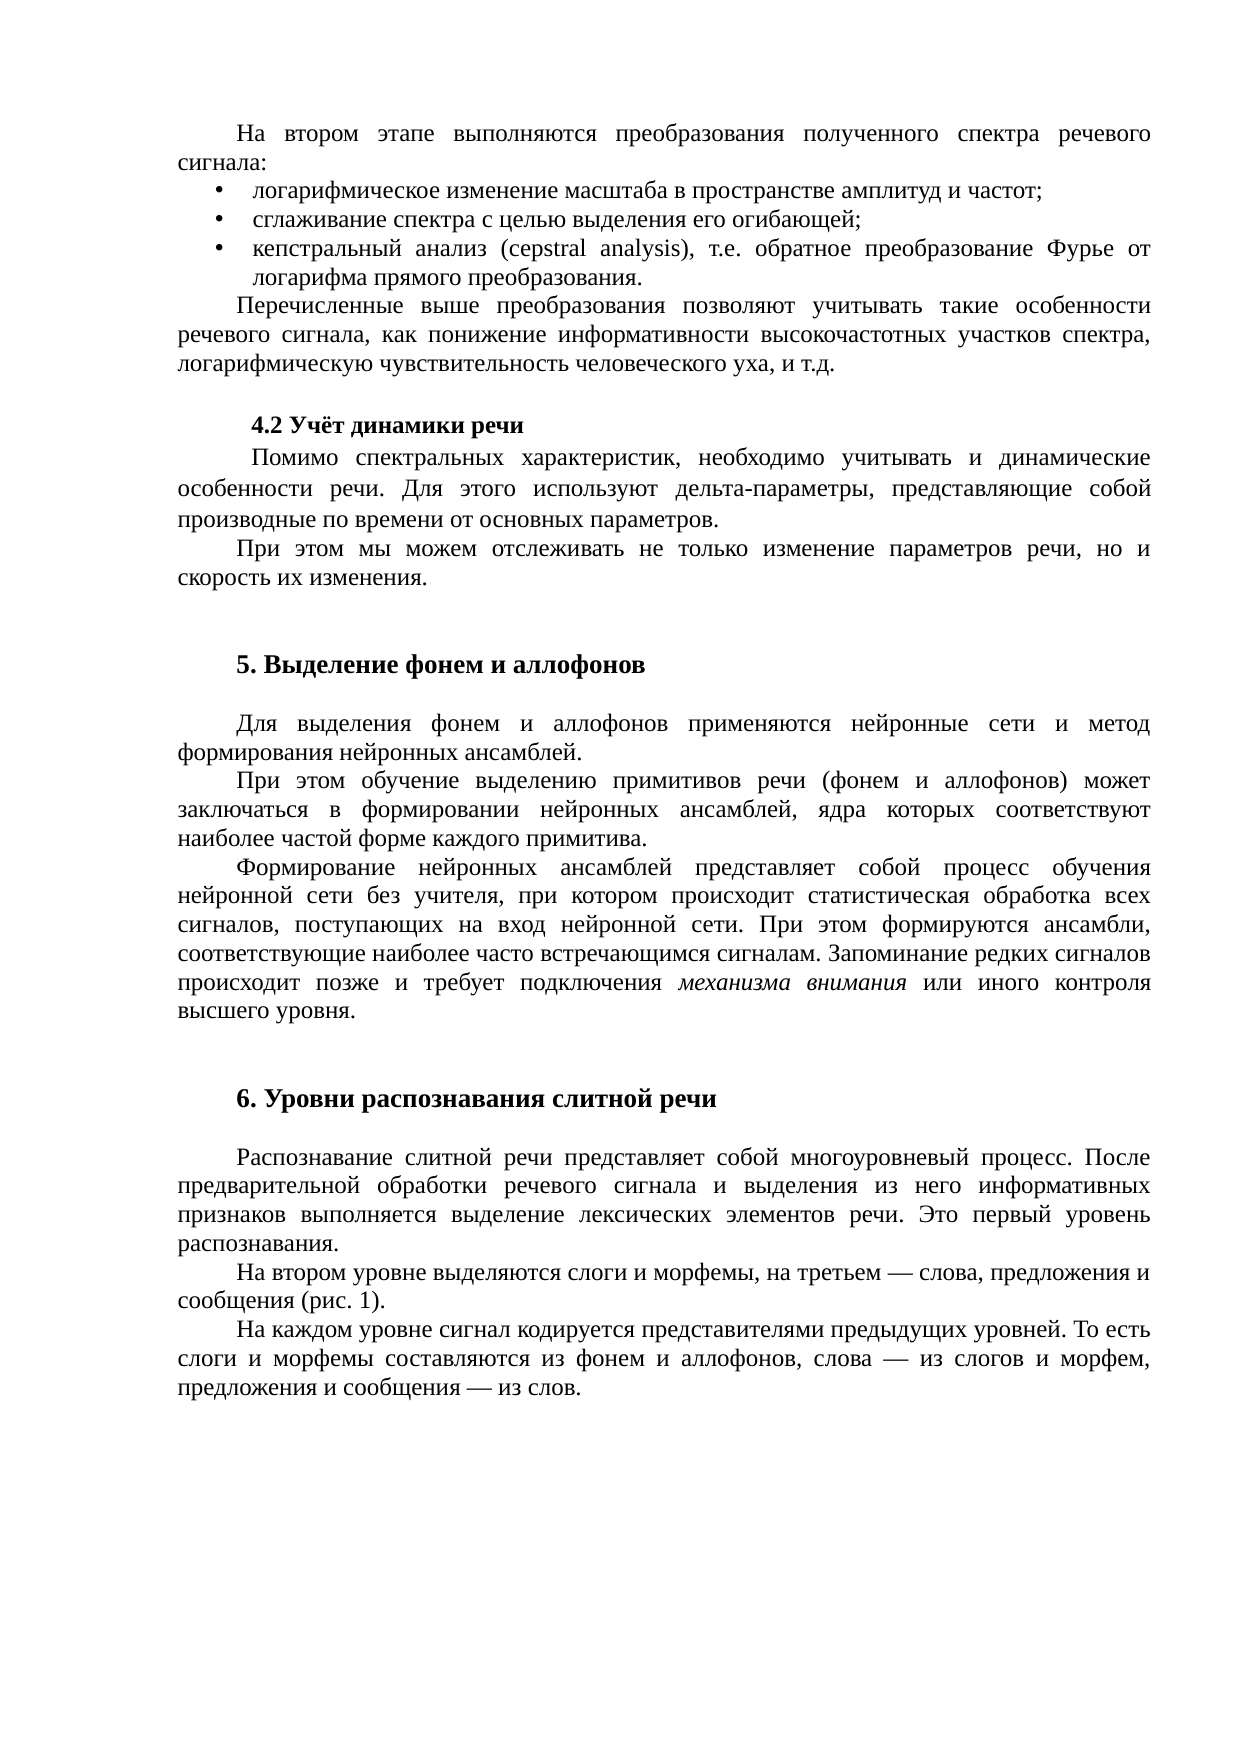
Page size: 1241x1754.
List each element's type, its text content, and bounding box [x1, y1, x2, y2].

text Формирование нейронных ансамблей представляет собой процесс обучения нейронной сети без учителя, при котором происходит статистическая обработка всех сигналов, поступающих на вход нейронной сети. При этом формируются ансамбли, соответствующие наиболее часто встречающимся сигналам. Запоминание редких сигналов происходит позже и требует подключения механизма внимания или иного контроля высшего уровня. [177, 852, 1152, 1024]
list логарифмическое изменение масштаба в пространстве амплитуд и частот; [215, 176, 1152, 204]
text Для выделения фонем и аллофонов применяются нейронные сети и метод формирования нейронных ансамблей. [177, 708, 1152, 766]
text 5. Выделение фонем и аллофонов [177, 648, 1152, 679]
text Распознавание слитной речи представляет собой многоуровневый процесс. После предварительной обработки речевого сигнала и выделения из него информативных признаков выполняется выделение лексических элементов речи. Это первый уровень распознавания. [177, 1142, 1152, 1257]
text На втором этапе выполняются преобразования полученного спектра речевого сигнала: [177, 118, 1152, 176]
text Помимо спектральных характеристик, необходимо учитывать и динамические особенности речи. Для этого используют дельта-параметры, представляющие собой производные по времени от основных параметров. [177, 439, 1152, 533]
list кепстральный анализ (cepstral analysis), т.е. обратное преобразование Фурье от логарифма прямого преобразования. [215, 233, 1152, 291]
text При этом обучение выделению примитивов речи (фонем и аллофонов) может заключаться в формировании нейронных ансамблей, ядра которых соответствуют наиболее частой форме каждого примитива. [177, 766, 1152, 852]
text 6. Уровни распознавания слитной речи [177, 1082, 1152, 1113]
list сглаживание спектра с целью выделения его огибающей; [215, 204, 1152, 233]
text При этом мы можем отслеживать не только изменение параметров речи, но и скорость их изменения. [177, 533, 1152, 591]
text На каждом уровне сигнал кодируется представителями предыдущих уровней. То есть слоги и морфемы составляются из фонем и аллофонов, слова — из слогов и морфем, предложения и сообщения — из слов. [177, 1314, 1152, 1400]
text 4.2 Учёт динамики речи [177, 408, 1152, 439]
text На втором уровне выделяются слоги и морфемы, на третьем — слова, предложения и сообщения (рис. 1). [177, 1257, 1152, 1314]
text Перечисленные выше преобразования позволяют учитывать такие особенности речевого сигнала, как понижение информативности высокочастотных участков спектра, логарифмическую чувствительность человеческого уха, и т.д. [177, 291, 1152, 377]
